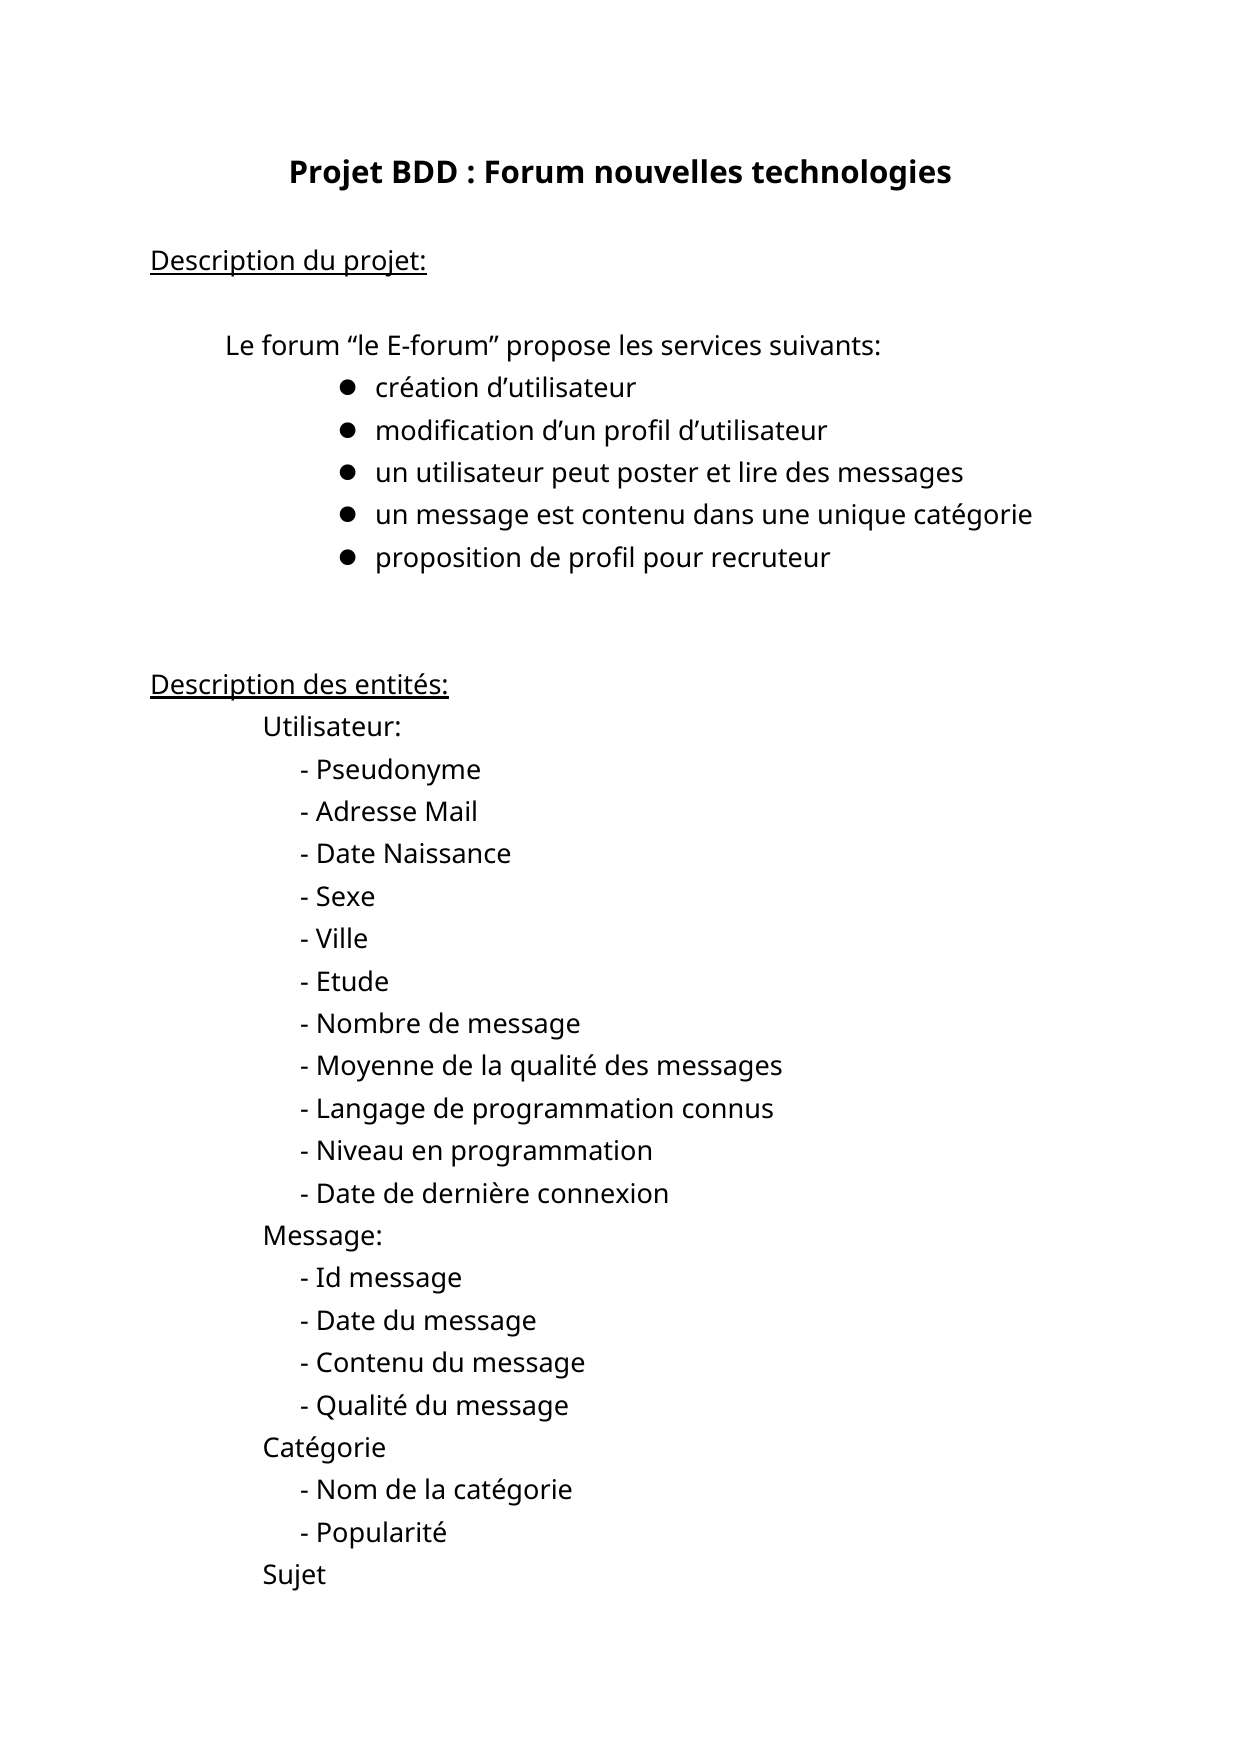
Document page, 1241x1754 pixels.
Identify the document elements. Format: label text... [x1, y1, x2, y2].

text Projet BDD : Forum nouvelles technologies [150, 150, 1090, 193]
text - Contenu du message [262, 1344, 1090, 1381]
list un message est contenu dans une unique catégorie [337, 496, 1090, 533]
text - Sexe [150, 877, 1090, 914]
text Description des entités: [150, 665, 1090, 702]
text - Qualité du message [262, 1386, 1090, 1423]
text - Nom de la catégorie [262, 1471, 1090, 1508]
list un utilisateur peut poster et lire des messages [337, 453, 1090, 490]
text - Ville [150, 920, 1090, 957]
text - Date de dernière connexion [150, 1174, 1090, 1211]
text Catégorie [262, 1428, 1090, 1465]
text - Langage de programmation connus [150, 1089, 1090, 1126]
text - Adresse Mail [150, 792, 1090, 829]
text Utilisateur: [262, 708, 1090, 744]
text - Etude [150, 962, 1090, 999]
text - Niveau en programmation [150, 1132, 1090, 1168]
text - Date du message [262, 1301, 1090, 1338]
text - Popularité [262, 1513, 1090, 1550]
text Le forum “le E-forum” propose les services suivants: [150, 326, 1090, 363]
text - Id message [262, 1259, 1090, 1296]
text Sujet [262, 1556, 1090, 1592]
list proposition de profil pour recruteur [337, 538, 1090, 575]
text - Nombre de message [150, 1004, 1090, 1041]
text - Moyenne de la qualité des messages [150, 1047, 1090, 1084]
text - Pseudonyme [150, 750, 1090, 787]
text Description du projet: [150, 241, 1090, 278]
text Message: [262, 1216, 1090, 1253]
list modification d’un profil d’utilisateur [337, 411, 1090, 448]
list création d’utilisateur [337, 368, 1090, 405]
text - Date Naissance [150, 835, 1090, 872]
